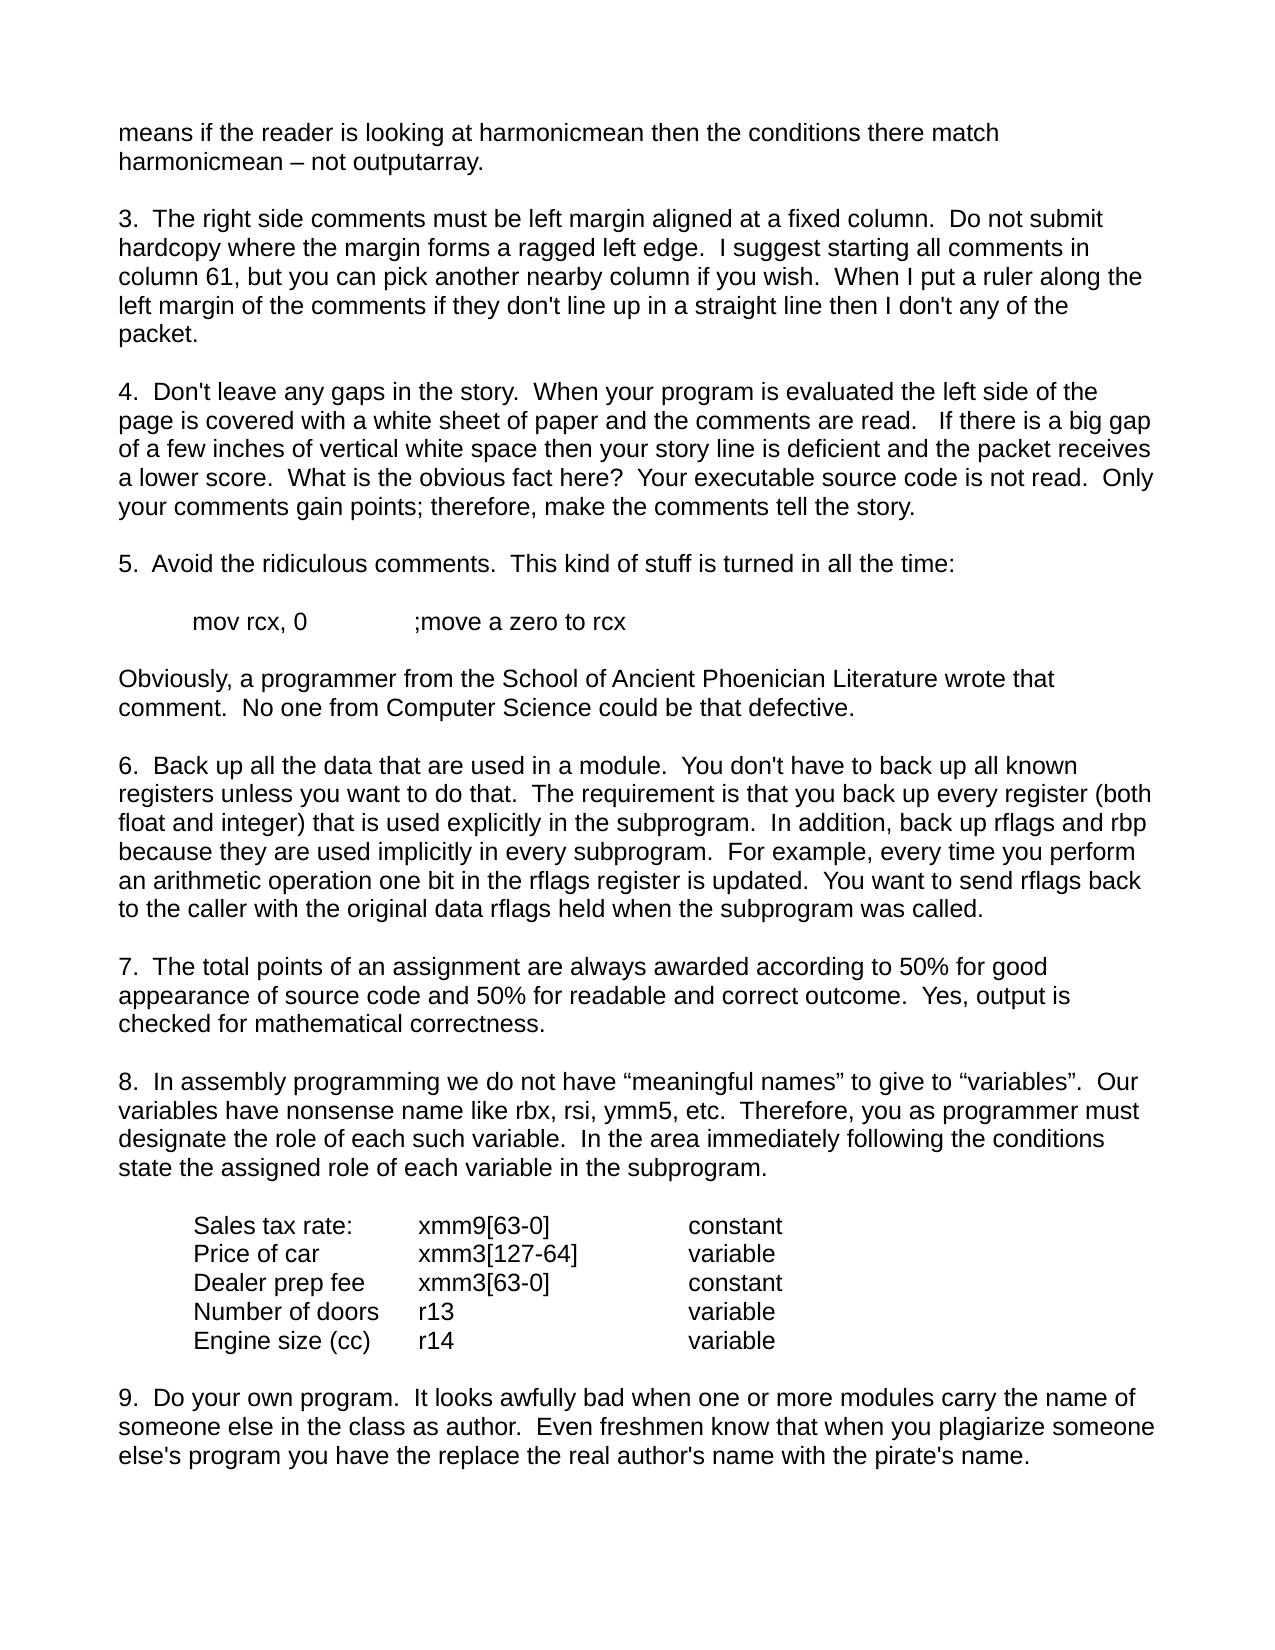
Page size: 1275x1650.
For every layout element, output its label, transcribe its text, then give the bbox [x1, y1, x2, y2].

text Dealer prep fee xmm3[63-0] constant [193, 1268, 1157, 1297]
text mov rcx, 0 ;move a zero to rcx [118, 607, 1157, 636]
text 8. In assembly programming we do not have “meaningful names” to give to “variables”. Our variables have nonsense name like rbx, rsi, ymm5, etc. Therefore, you as programmer must designate the role of each such variable. In the area immediately following the conditions state the assigned role of each variable in the subprogram. [118, 1067, 1157, 1182]
text Number of doors r13 variable [193, 1297, 1157, 1326]
text 6. Back up all the data that are used in a module. You don't have to back up all known registers unless you want to do that. The requirement is that you back up every register (both float and integer) that is used explicitly in the subprogram. In addition, back up rflags and rbp because they are used implicitly in every subprogram. For example, every time you perform an arithmetic operation one bit in the rflags register is updated. You want to send rflags back to the caller with the original data rflags held when the subprogram was called. [118, 751, 1157, 923]
text Price of car xmm3[127-64] variable [193, 1239, 1157, 1268]
text 9. Do your own program. It looks awfully bad when one or more modules carry the name of someone else in the class as author. Even freshmen know that when you plagiarize someone else's program you have the replace the real author's name with the pirate's name. [118, 1383, 1157, 1469]
text Obviously, a programmer from the School of Ancient Phoenician Literature wrote that comment. No one from Computer Science could be that defective. [118, 664, 1157, 722]
text 5. Avoid the ridiculous comments. This kind of stuff is turned in all the time: [118, 549, 1157, 578]
text 4. Don't leave any gaps in the story. When your program is evaluated the left side of the page is covered with a white sheet of paper and the comments are read. If there is a big gap of a few inches of vertical white space then your story line is deficient and the packet receives a lower score. What is the obvious fact here? Your executable source code is not read. Only your comments gain points; therefore, make the comments tell the story. [118, 377, 1157, 521]
text Engine size (cc) r14 variable [193, 1326, 1157, 1354]
text means if the reader is looking at harmonicmean then the conditions there match harmonicmean – not outputarray. [118, 118, 1157, 176]
text 3. The right side comments must be left margin aligned at a fixed column. Do not submit hardcopy where the margin forms a ragged left edge. I suggest starting all comments in column 61, but you can pick another nearby column if you wish. When I put a ruler along the left margin of the comments if they don't line up in a straight line then I don't any of the packet. [118, 204, 1157, 348]
text Sales tax rate: xmm9[63-0] constant [193, 1211, 1157, 1239]
text 7. The total points of an assignment are always awarded according to 50% for good appearance of source code and 50% for readable and correct outcome. Yes, output is checked for mathematical correctness. [118, 952, 1157, 1038]
